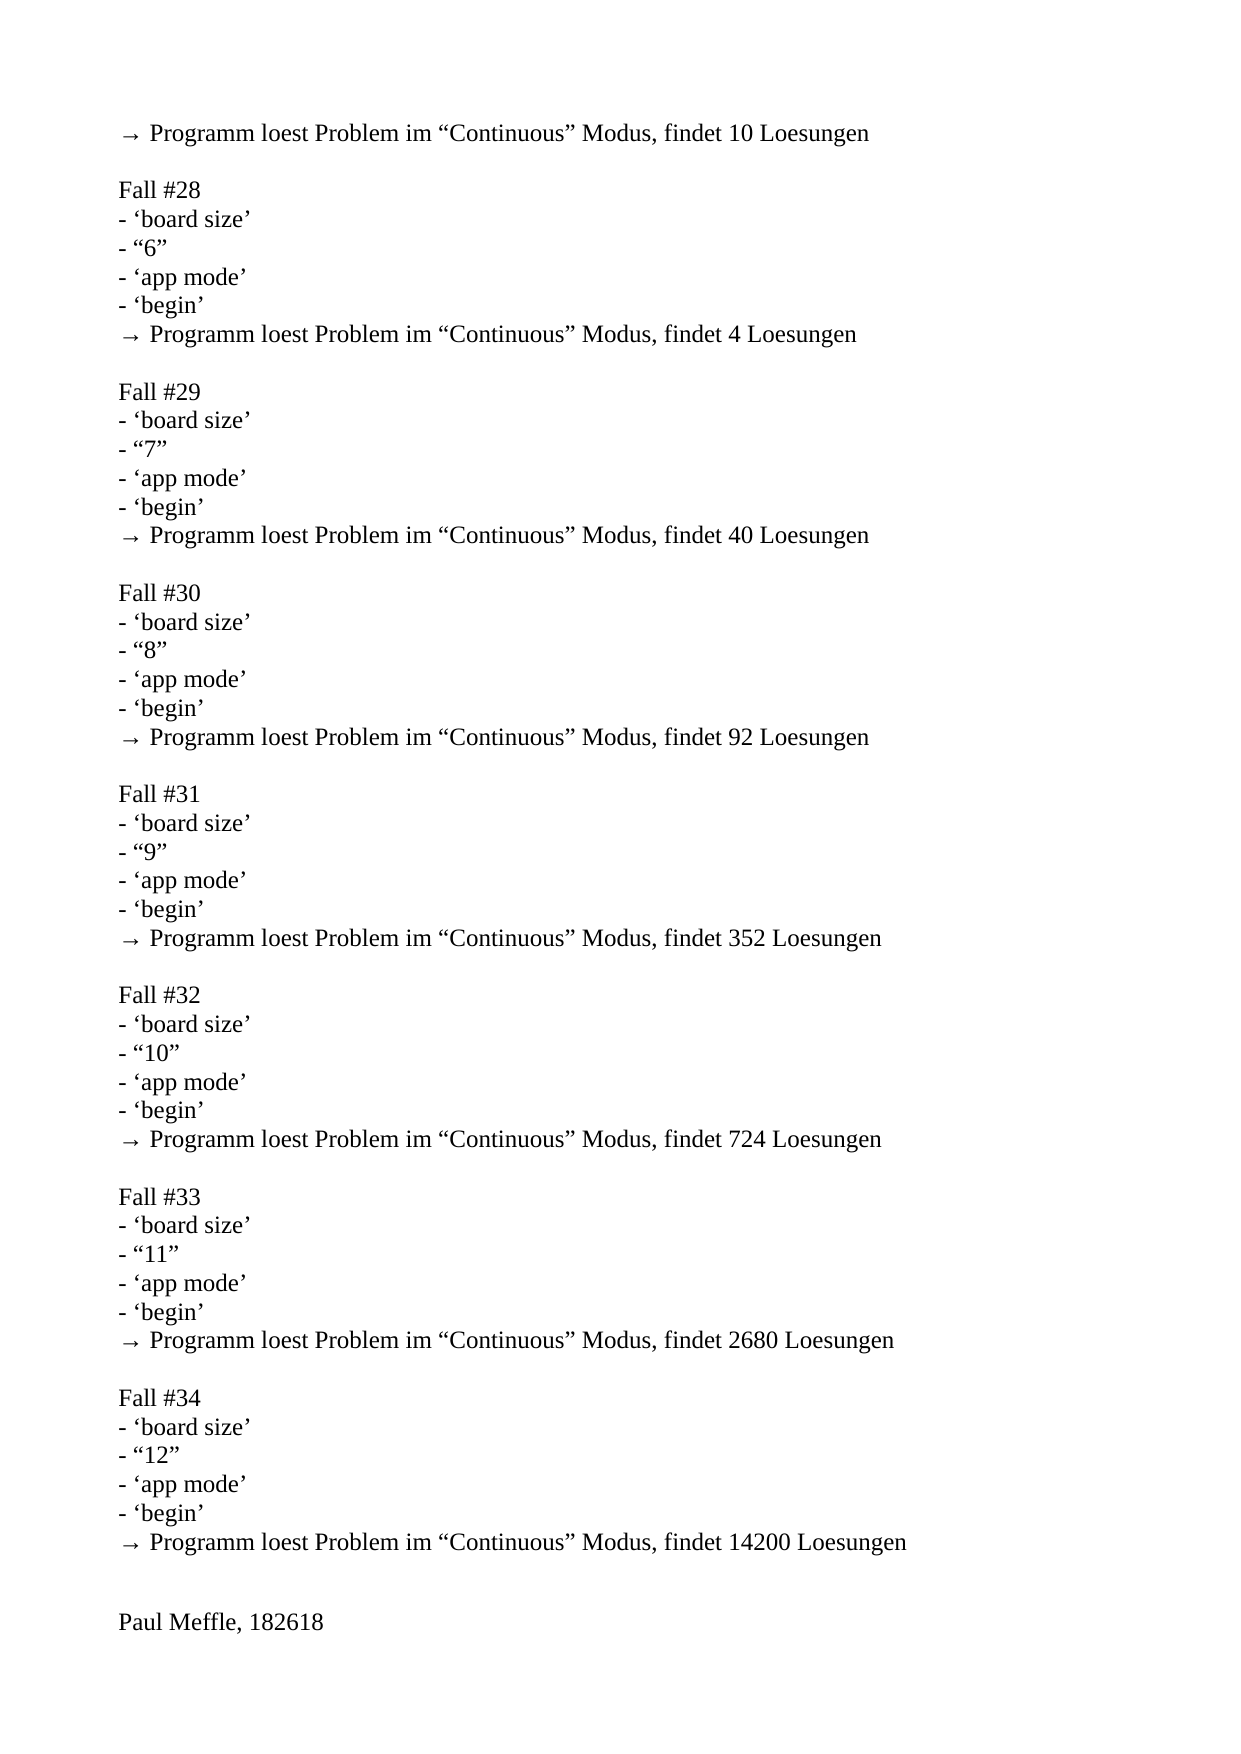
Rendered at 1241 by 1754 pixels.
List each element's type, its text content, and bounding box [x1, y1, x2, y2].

text - ‘begin’ [118, 1096, 1122, 1124]
text → Programm loest Problem im “Continuous” Modus, findet 352 Loesungen [118, 923, 1122, 952]
text → Programm loest Problem im “Continuous” Modus, findet 2680 Loesungen [118, 1326, 1122, 1354]
text → Programm loest Problem im “Continuous” Modus, findet 4 Loesungen [118, 319, 1122, 348]
text - ‘app mode’ [118, 664, 1122, 693]
text Fall #33 [118, 1182, 1122, 1211]
text - ‘app mode’ [118, 1268, 1122, 1297]
text - ‘begin’ [118, 1297, 1122, 1326]
text → Programm loest Problem im “Continuous” Modus, findet 92 Loesungen [118, 722, 1122, 751]
text Fall #28 [118, 176, 1122, 204]
text → Programm loest Problem im “Continuous” Modus, findet 14200 Loesungen [118, 1527, 1122, 1556]
text - ‘board size’ [118, 204, 1122, 233]
text - “10” [118, 1038, 1122, 1067]
text - ‘board size’ [118, 406, 1122, 434]
text - ‘begin’ [118, 1498, 1122, 1527]
text - ‘board size’ [118, 607, 1122, 636]
text - ‘board size’ [118, 808, 1122, 837]
text - “11” [118, 1239, 1122, 1268]
text Fall #32 [118, 981, 1122, 1009]
text - ‘begin’ [118, 291, 1122, 319]
text Fall #29 [118, 377, 1122, 406]
text → Programm loest Problem im “Continuous” Modus, findet 40 Loesungen [118, 521, 1122, 549]
text - ‘app mode’ [118, 866, 1122, 894]
text → Programm loest Problem im “Continuous” Modus, findet 10 Loesungen [118, 118, 1122, 147]
text → Programm loest Problem im “Continuous” Modus, findet 724 Loesungen [118, 1124, 1122, 1153]
text - ‘app mode’ [118, 463, 1122, 492]
text - ‘board size’ [118, 1211, 1122, 1239]
text - ‘begin’ [118, 894, 1122, 923]
text - “9” [118, 837, 1122, 866]
text - ‘begin’ [118, 693, 1122, 722]
text - ‘app mode’ [118, 262, 1122, 291]
text - ‘begin’ [118, 492, 1122, 521]
text - ‘app mode’ [118, 1067, 1122, 1096]
text Fall #30 [118, 578, 1122, 607]
text - “8” [118, 636, 1122, 664]
text Fall #34 [118, 1383, 1122, 1412]
text - ‘board size’ [118, 1009, 1122, 1038]
text - “6” [118, 233, 1122, 262]
text - “12” [118, 1441, 1122, 1469]
text - ‘app mode’ [118, 1469, 1122, 1498]
text - ‘board size’ [118, 1412, 1122, 1441]
text Fall #31 [118, 779, 1122, 808]
text - “7” [118, 434, 1122, 463]
